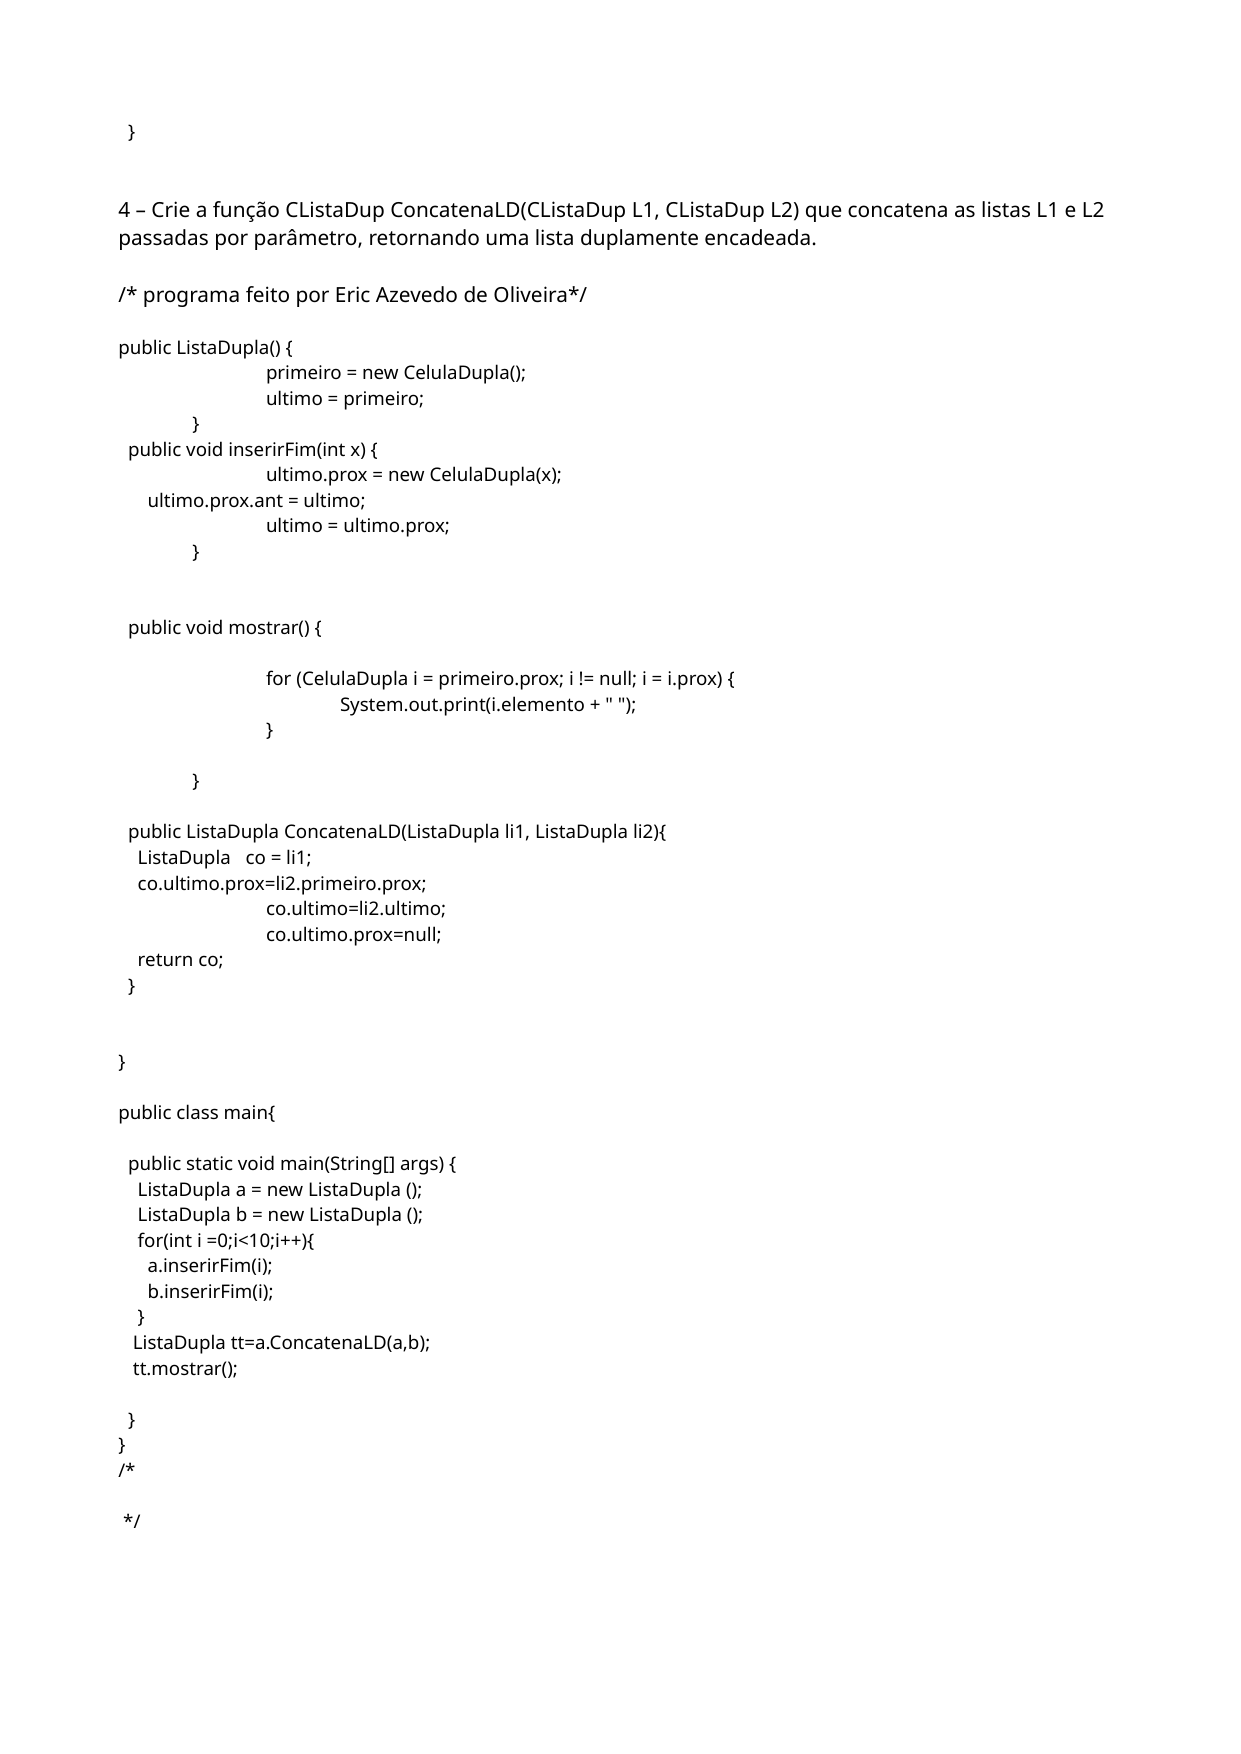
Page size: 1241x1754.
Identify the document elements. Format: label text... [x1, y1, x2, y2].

text } [118, 1406, 1122, 1431]
text public ListaDupla() { [118, 334, 1122, 359]
text public void inserirFim(int x) { [118, 436, 1122, 462]
text } [118, 1304, 1122, 1329]
text } [118, 768, 1122, 793]
text } [118, 538, 1122, 564]
text co.ultimo.prox=null; [118, 921, 1122, 946]
text } [118, 411, 1122, 436]
text b.inserirFim(i); [118, 1278, 1122, 1304]
text ultimo.prox.ant = ultimo; [118, 487, 1122, 513]
text } [118, 118, 1122, 144]
text ListaDupla a = new ListaDupla (); [118, 1176, 1122, 1202]
text } [118, 1431, 1122, 1457]
text ListaDupla co = li1; [118, 844, 1122, 870]
text for (CelulaDupla i = primeiro.prox; i != null; i = i.prox) { [118, 666, 1122, 691]
text ultimo = ultimo.prox; [118, 513, 1122, 538]
text /* [118, 1457, 1122, 1482]
text /* programa feito por Eric Azevedo de Oliveira*/ [118, 280, 1122, 308]
text return co; [118, 946, 1122, 972]
text */ [118, 1508, 1122, 1533]
text public class main{ [118, 1099, 1122, 1125]
text tt.mostrar(); [118, 1355, 1122, 1380]
text } [118, 1048, 1122, 1074]
text co.ultimo.prox=li2.primeiro.prox; [118, 870, 1122, 895]
text public void mostrar() { [118, 615, 1122, 640]
text } [118, 972, 1122, 997]
text ListaDupla tt=a.ConcatenaLD(a,b); [118, 1329, 1122, 1355]
text a.inserirFim(i); [118, 1253, 1122, 1278]
text ultimo = primeiro; [118, 385, 1122, 411]
text co.ultimo=li2.ultimo; [118, 895, 1122, 921]
text public ListaDupla ConcatenaLD(ListaDupla li1, ListaDupla li2){ [118, 819, 1122, 844]
text ultimo.prox = new CelulaDupla(x); [118, 462, 1122, 487]
text 4 – Crie a função CListaDup ConcatenaLD(CListaDup L1, CListaDup L2) que concatena as listas L1 e L2 passadas por parâmetro, retornando uma lista duplamente encadeada. [118, 195, 1122, 252]
text public static void main(String[] args) { [118, 1151, 1122, 1176]
text ListaDupla b = new ListaDupla (); [118, 1202, 1122, 1227]
text primeiro = new CelulaDupla(); [118, 359, 1122, 385]
text for(int i =0;i<10;i++){ [118, 1227, 1122, 1253]
text System.out.print(i.elemento + " "); [118, 691, 1122, 717]
text } [118, 717, 1122, 742]
